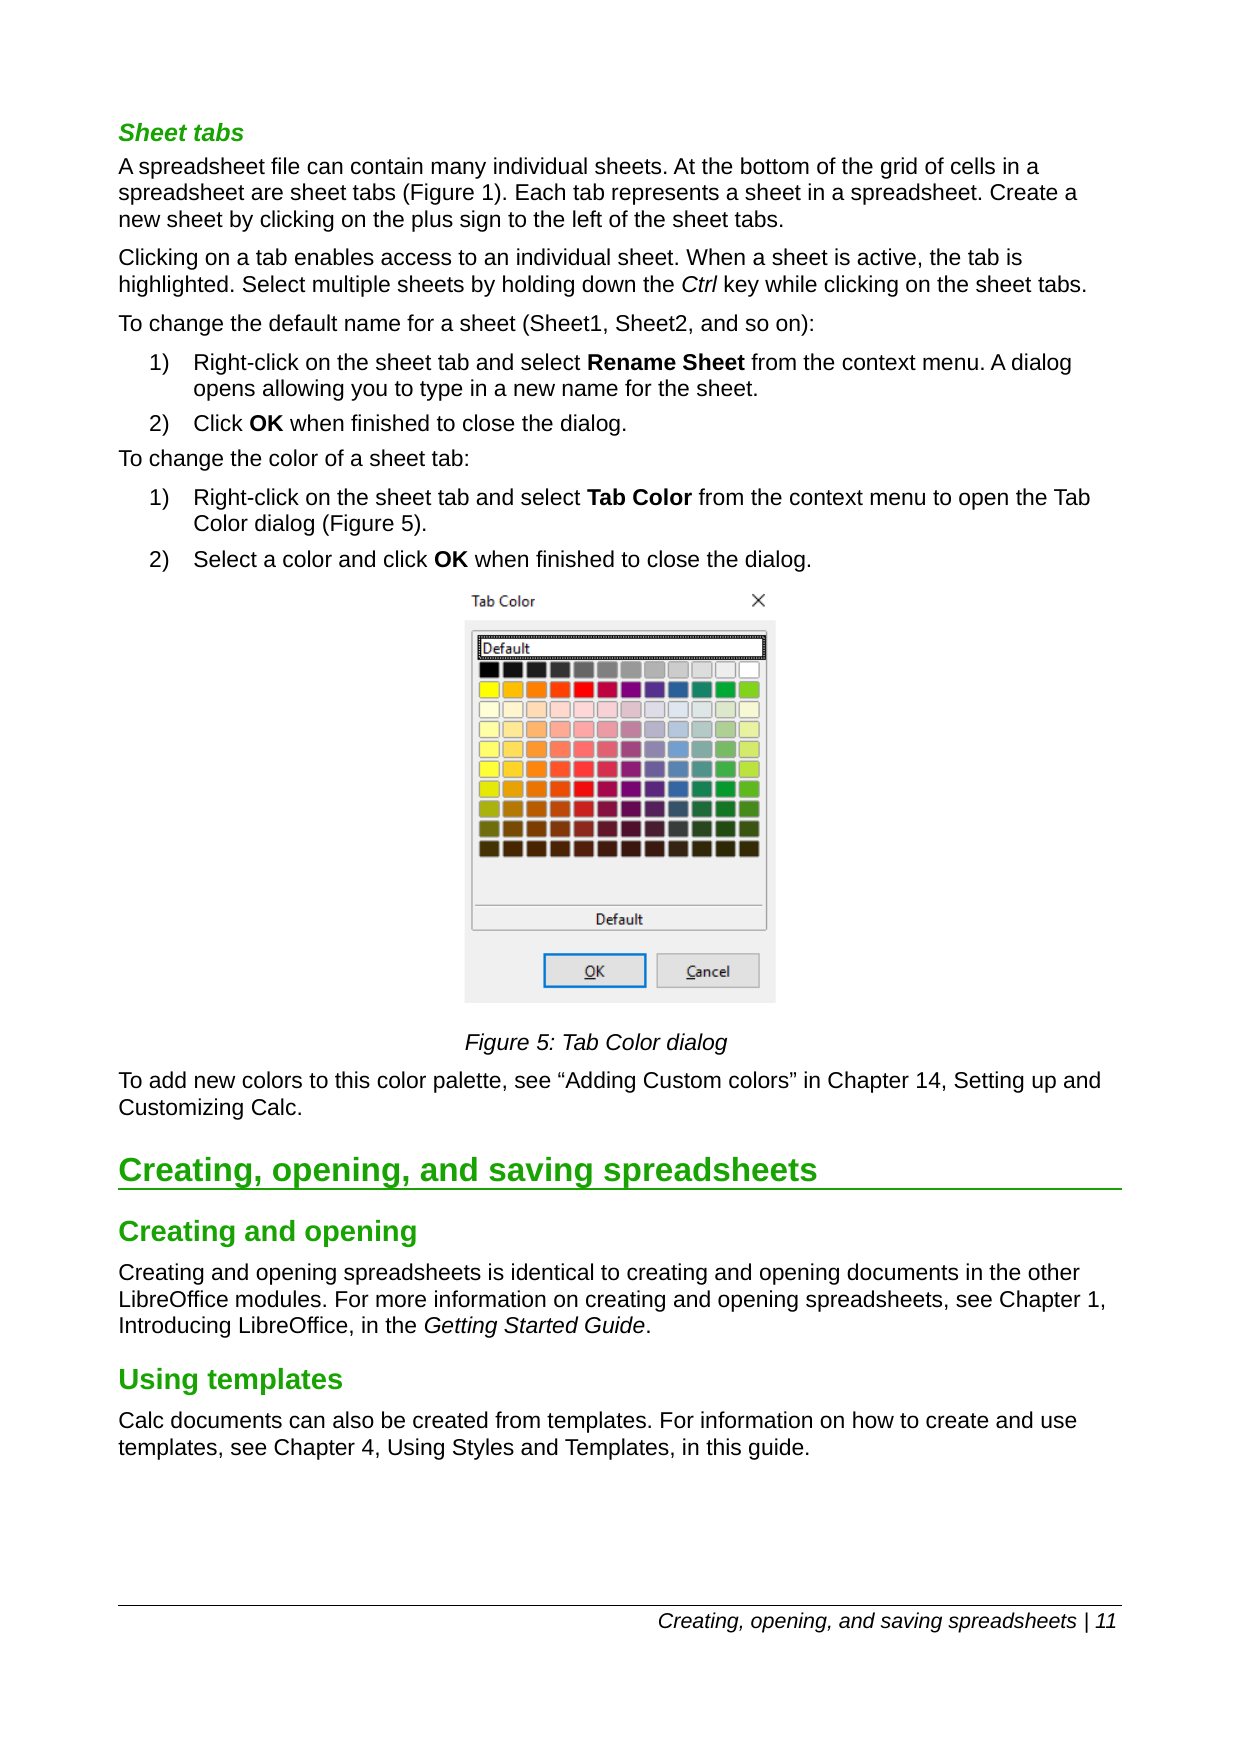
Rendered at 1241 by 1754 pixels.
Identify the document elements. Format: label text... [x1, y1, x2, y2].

list To change the color of a sheet tab: [118, 445, 1122, 472]
text To add new colors to this color palette, see “Adding Custom colors” in Chapter 14, Setting up and Customizing Calc. [118, 1067, 1122, 1120]
subtitle Creating, opening, and saving spreadsheets [118, 1150, 1122, 1188]
list To change the default name for a sheet (Sheet1, Sheet2, and so on): [118, 309, 1122, 336]
subtitle Creating and opening [118, 1214, 1122, 1247]
text A spreadsheet file can contain many individual sheets. At the bottom of the grid of cells in a spreadsheet are sheet tabs (Figure 1). Each tab represents a sheet in a spreadsheet. Create a new sheet by clicking on the plus sign to the left of the sheet tabs. [118, 153, 1122, 232]
picture [464, 583, 776, 1003]
list Click OK when finished to close the dialog. [169, 410, 1122, 436]
text Clicking on a tab enables access to an individual sheet. When a sheet is active, the tab is highlighted. Select multiple sheets by holding down the Ctrl key while clicking on the sheet tabs. [118, 244, 1122, 297]
subtitle Using templates [118, 1362, 1122, 1395]
text Calc documents can also be created from templates. For information on how to create and use templates, see Chapter 4, Using Styles and Templates, in this guide. [118, 1407, 1122, 1460]
text Creating and opening spreadsheets is identical to creating and opening documents in the other LibreOffice modules. For more information on creating and opening spreadsheets, see Chapter 1, Introducing LibreOffice, in the Getting Started Guide. [118, 1259, 1122, 1338]
text Figure 5: Tab Color dialog [464, 1003, 776, 1056]
list Right-click on the sheet tab and select Tab Color from the context menu to open the Tab Color dialog (Figure 5). [169, 484, 1122, 537]
list Select a color and click OK when finished to close the dialog. [169, 546, 1122, 572]
list Right-click on the sheet tab and select Rename Sheet from the context menu. A dialog opens allowing you to type in a new name for the sheet. [169, 348, 1122, 401]
subtitle Sheet tabs [118, 118, 1122, 147]
